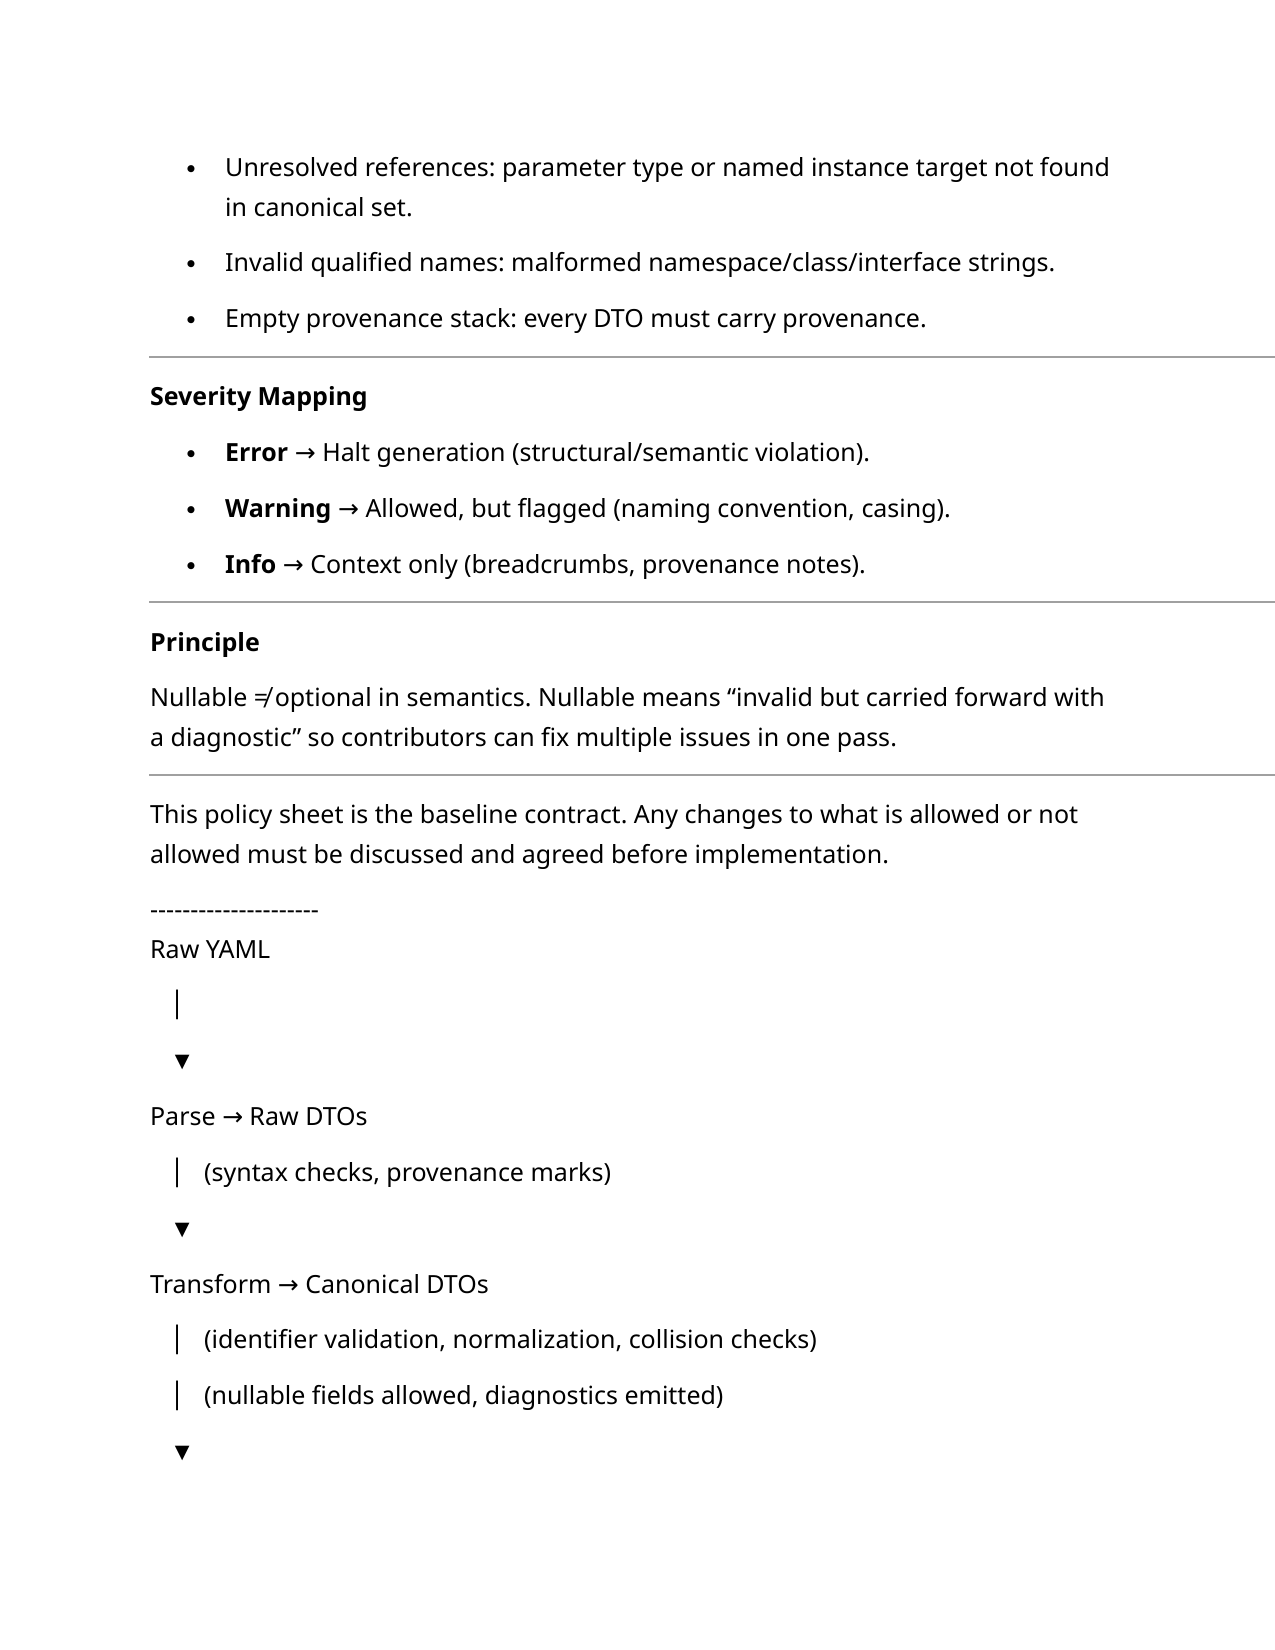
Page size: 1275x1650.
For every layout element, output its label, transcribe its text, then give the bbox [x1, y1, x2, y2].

list Empty provenance stack: every DTO must carry provenance. [187, 301, 1125, 335]
list Info → Context only (breadcrumbs, provenance notes). [187, 546, 1125, 580]
text Severity Mapping [150, 379, 1125, 413]
text ▼ [150, 1434, 1125, 1468]
list Invalid qualified names: malformed namespace/class/interface strings. [187, 245, 1125, 279]
list Error → Halt generation (structural/semantic violation). [187, 434, 1125, 469]
text Transform → Canonical DTOs [150, 1266, 1125, 1300]
text │ (syntax checks, provenance marks) [150, 1154, 1125, 1189]
text ▼ [150, 1210, 1125, 1244]
text Nullable ≠ optional in semantics. Nullable means “invalid but carried forward with a diagnostic” so contributors can fix multiple issues in one pass. [150, 680, 1125, 753]
list Unresolved references: parameter type or named instance target not found in canonical set. [187, 150, 1125, 223]
text ▼ [150, 1043, 1125, 1077]
text │ (identifier validation, normalization, collision checks) [150, 1322, 1125, 1356]
text │ [150, 987, 1125, 1021]
text This policy sheet is the baseline contract. Any changes to what is allowed or not allowed must be discussed and agreed before implementation. [150, 797, 1125, 870]
text --------------------- Raw YAML [150, 892, 1125, 965]
text Parse → Raw DTOs [150, 1099, 1125, 1133]
text │ (nullable fields allowed, diagnostics emitted) [150, 1378, 1125, 1412]
text Principle [150, 624, 1125, 658]
list Warning → Allowed, but flagged (naming convention, casing). [187, 490, 1125, 524]
